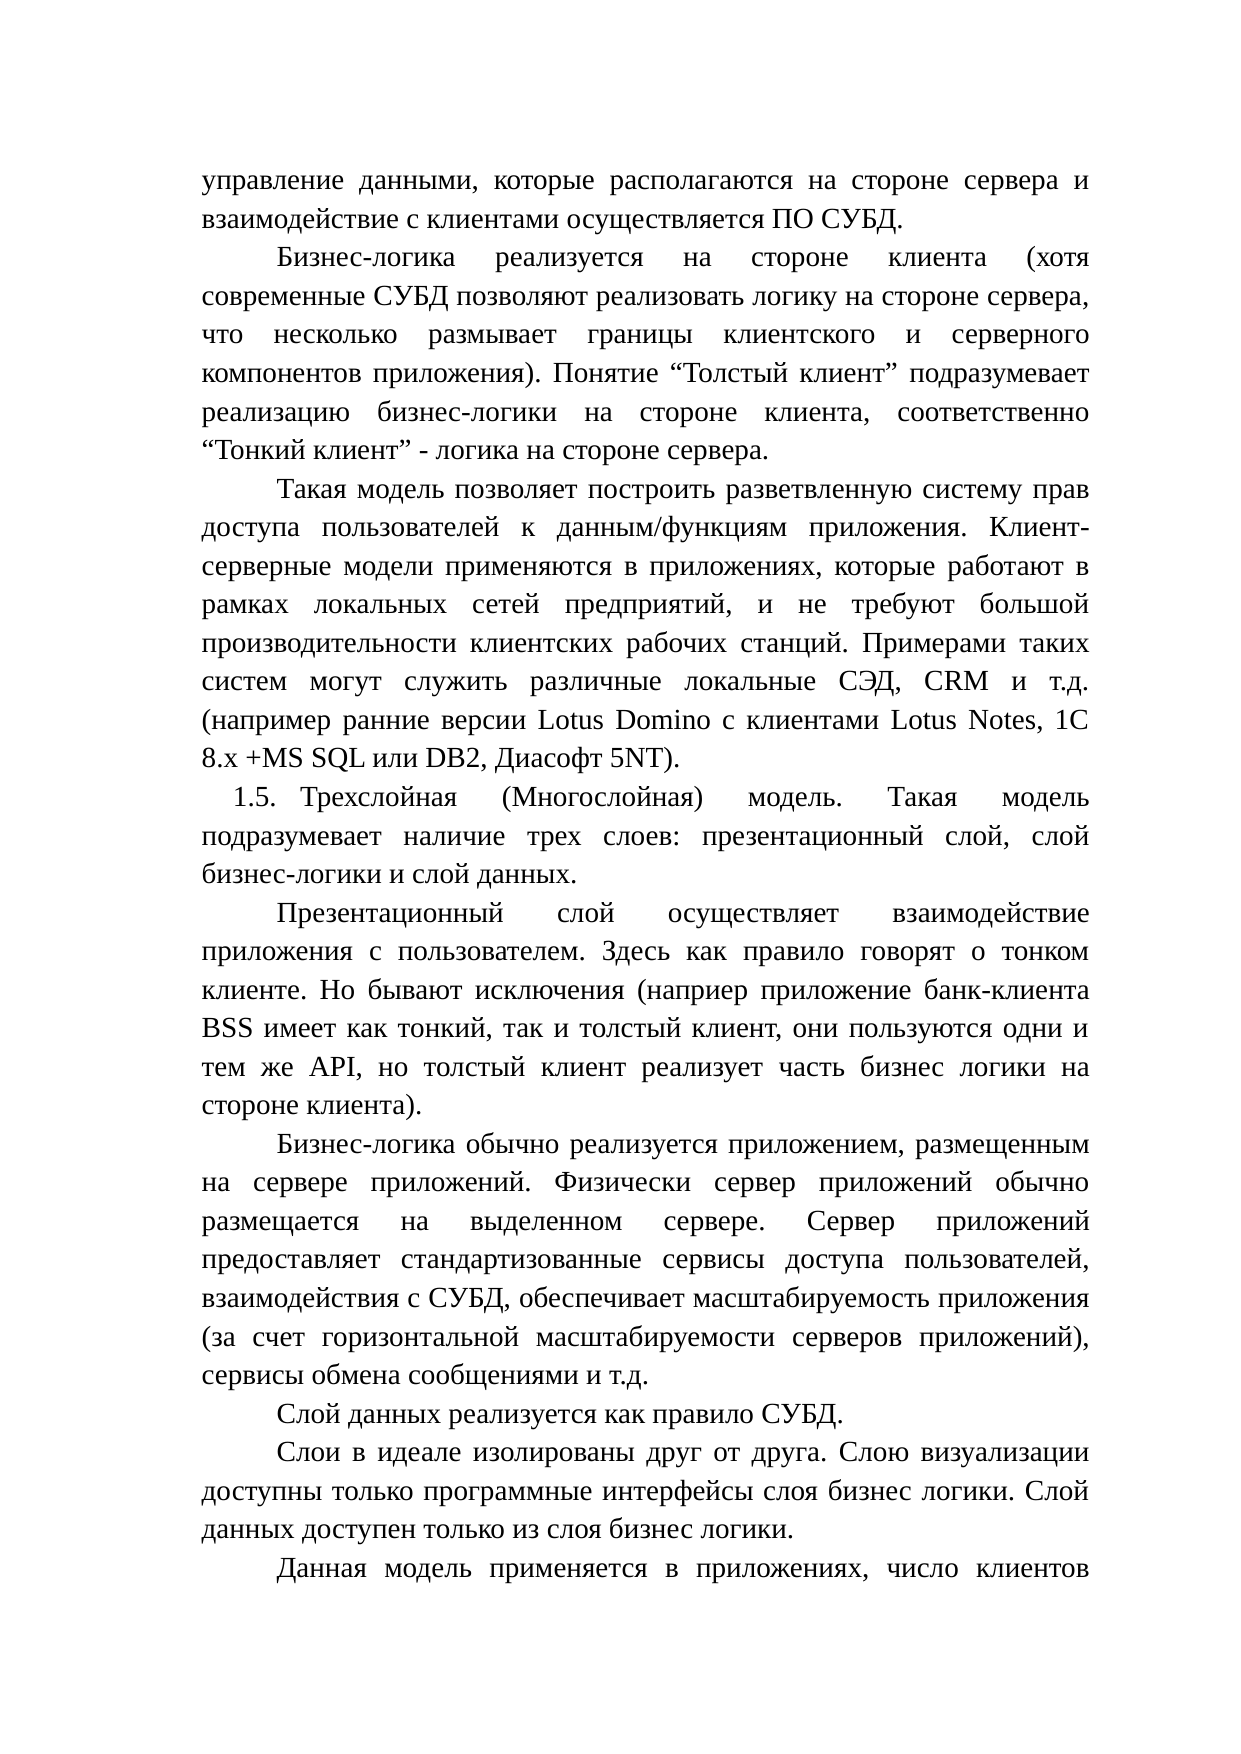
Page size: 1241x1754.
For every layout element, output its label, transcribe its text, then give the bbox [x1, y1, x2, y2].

text Слои в идеале изолированы друг от друга. Слою визуализации доступны только программные интерфейсы слоя бизнес логики. Слой данных доступен только из слоя бизнес логики. [189, 1422, 1103, 1537]
text Бизнес-логика реализуется на стороне клиента (хотя современные СУБД позволяют реализовать логику на стороне сервера, что несколько размывает границы клиентского и серверного компонентов приложения). Понятие “Толстый клиент” подразумевает реализацию бизнес-логики на стороне клиента, соответственно “Тонкий клиент” - логика на стороне сервера. [189, 227, 1103, 458]
text Такая модель позволяет построить разветвленную систему прав доступа пользователей к данным/функциям приложения. Клиент-серверные модели применяются в приложениях, которые работают в рамках локальных сетей предприятий, и не требуют большой производительности клиентских рабочих станций. Примерами таких систем могут служить различные локальные СЭД, CRM и т.д. (например ранние версии Lotus Domino с клиентами Lotus Notes, 1C 8.x +MS SQL или DB2, Диасофт 5NT). [189, 458, 1103, 767]
text Данная модель применяется в приложениях, число клиентов [189, 1537, 1103, 1596]
text Презентационный слой осуществляет взаимодействие приложения с пользователем. Здесь как правило говорят о тонком клиенте. Но бывают исключения (наприер приложение банк-клиента BSS имеет как тонкий, так и толстый клиент, они пользуются одни и тем же API, но толстый клиент реализует часть бизнес логики на стороне клиента). [189, 882, 1103, 1113]
text Слой данных реализуется как правило СУБД. [189, 1383, 1103, 1422]
list управление данными, которые располагаются на стороне сервера и взаимодействие с клиентами осуществляется ПО СУБД. [189, 150, 1103, 227]
list Трехслойная (Многослойная) модель. Такая модель подразумевает наличие трех слоев: презентационный слой, слой бизнес-логики и слой данных. [189, 767, 1103, 882]
text Бизнес-логика обычно реализуется приложением, размещенным на сервере приложений. Физически сервер приложений обычно размещается на выделенном сервере. Сервер приложений предоставляет стандартизованные сервисы доступа пользователей, взаимодействия с СУБД, обеспечивает масштабируемость приложения (за счет горизонтальной масштабируемости серверов приложений), сервисы обмена сообщениями и т.д. [189, 1113, 1103, 1383]
